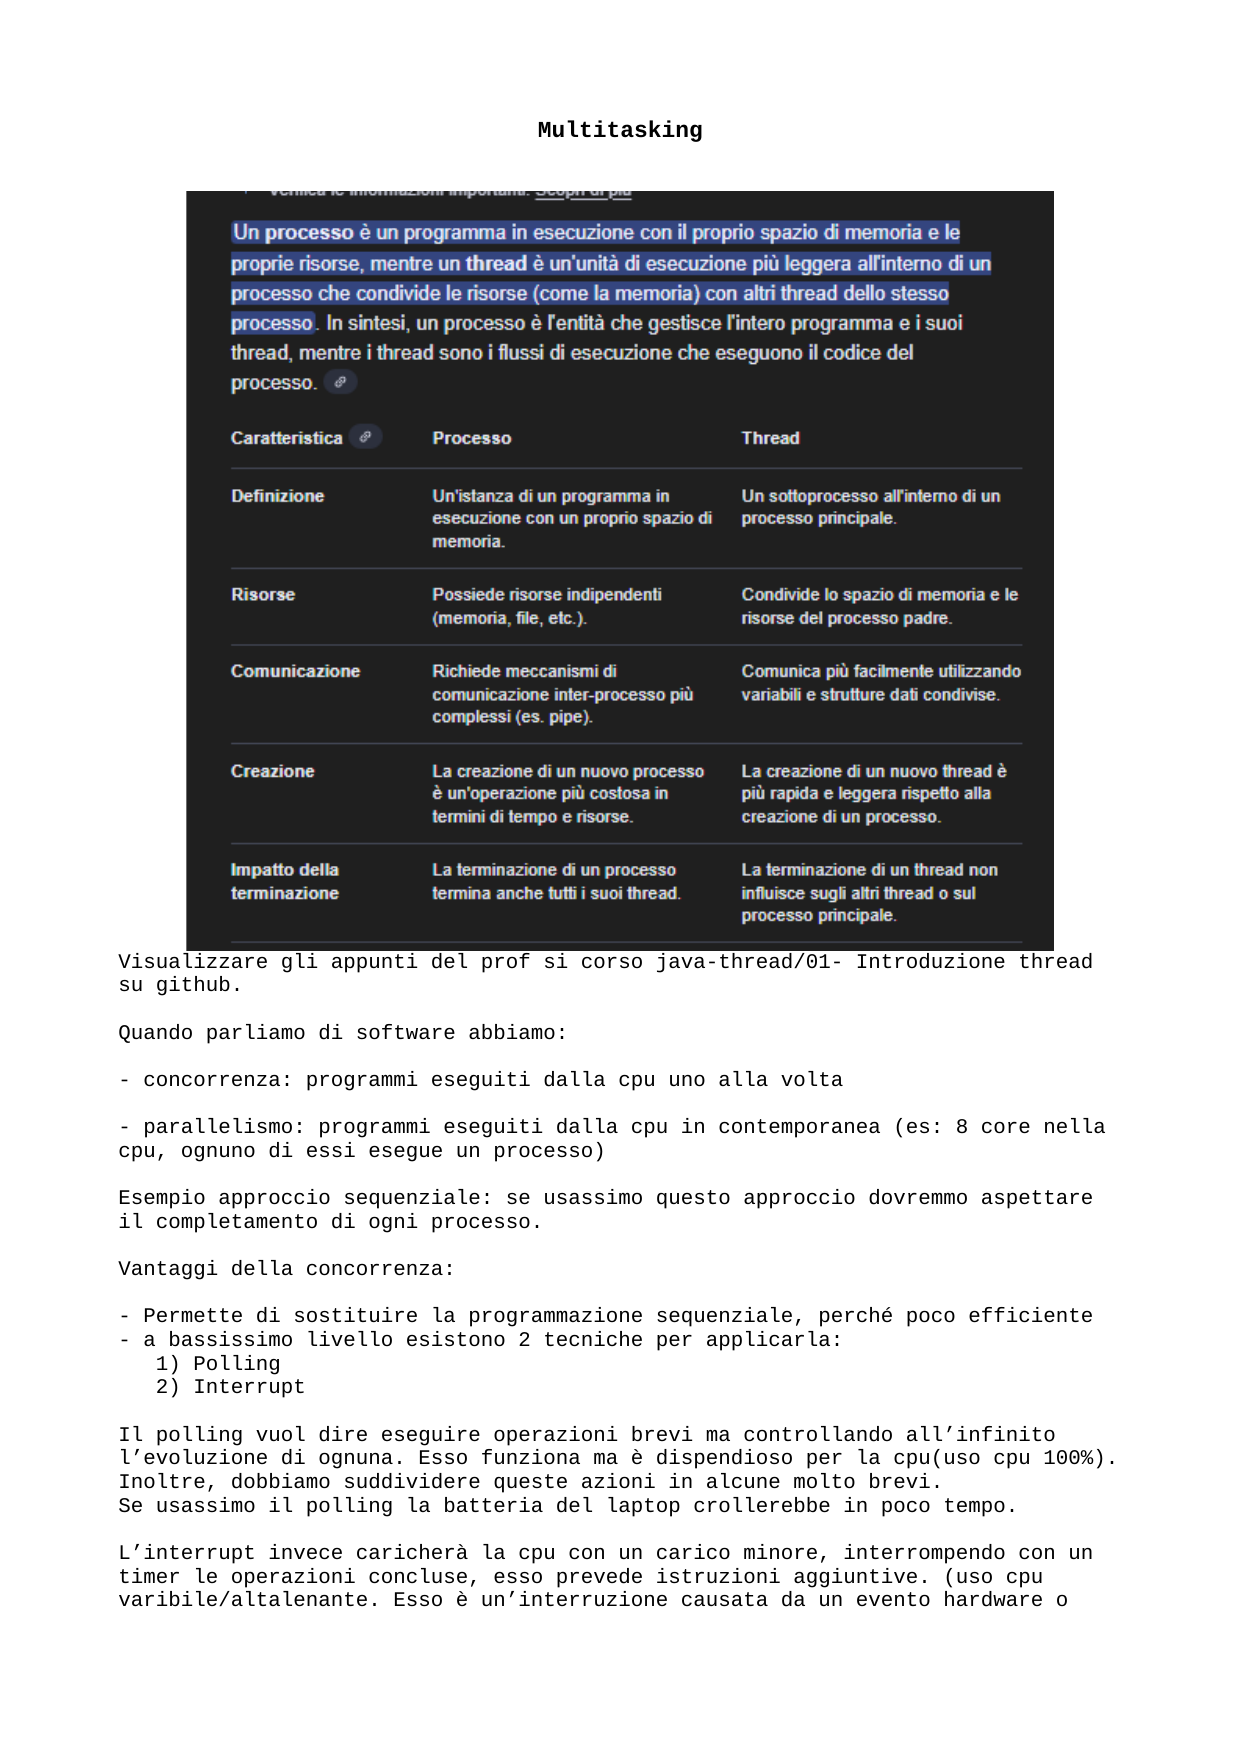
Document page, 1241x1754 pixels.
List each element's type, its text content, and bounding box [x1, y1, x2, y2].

picture [186, 191, 1054, 951]
text L’interrupt invece caricherà la cpu con un carico minore, interrompendo con un timer le operazioni concluse, esso prevede istruzioni aggiuntive. (uso cpu varibile/altalenante. Esso è un’interruzione causata da un evento hardware o [118, 1542, 1122, 1613]
text - a bassissimo livello esistono 2 tecniche per applicarla: [118, 1329, 1122, 1353]
text 1) Polling [118, 1353, 1122, 1376]
text Multitasking [118, 118, 1122, 144]
text Quando parliamo di software abbiamo: [118, 1022, 1122, 1045]
text - Permette di sostituire la programmazione sequenziale, perché poco efficiente [118, 1306, 1122, 1329]
text Vantaggi della concorrenza: [118, 1258, 1122, 1282]
text Se usassimo il polling la batteria del laptop crollerebbe in poco tempo. [118, 1495, 1122, 1518]
text - parallelismo: programmi eseguiti dalla cpu in contemporanea (es: 8 core nella cpu, ognuno di essi esegue un processo) [118, 1116, 1122, 1164]
text - concorrenza: programmi eseguiti dalla cpu uno alla volta [118, 1069, 1122, 1093]
text Esempio approccio sequenziale: se usassimo questo approccio dovremmo aspettare il completamento di ogni processo. [118, 1187, 1122, 1234]
text Il polling vuol dire eseguire operazioni brevi ma controllando all’infinito l’evoluzione di ognuna. Esso funziona ma è dispendioso per la cpu(uso cpu 100%). Inoltre, dobbiamo suddividere queste azioni in alcune molto brevi. [118, 1424, 1122, 1495]
text Visualizzare gli appunti del prof si corso java-thread/01- Introduzione thread su github. [118, 191, 1122, 998]
text 2) Interrupt [118, 1376, 1122, 1400]
